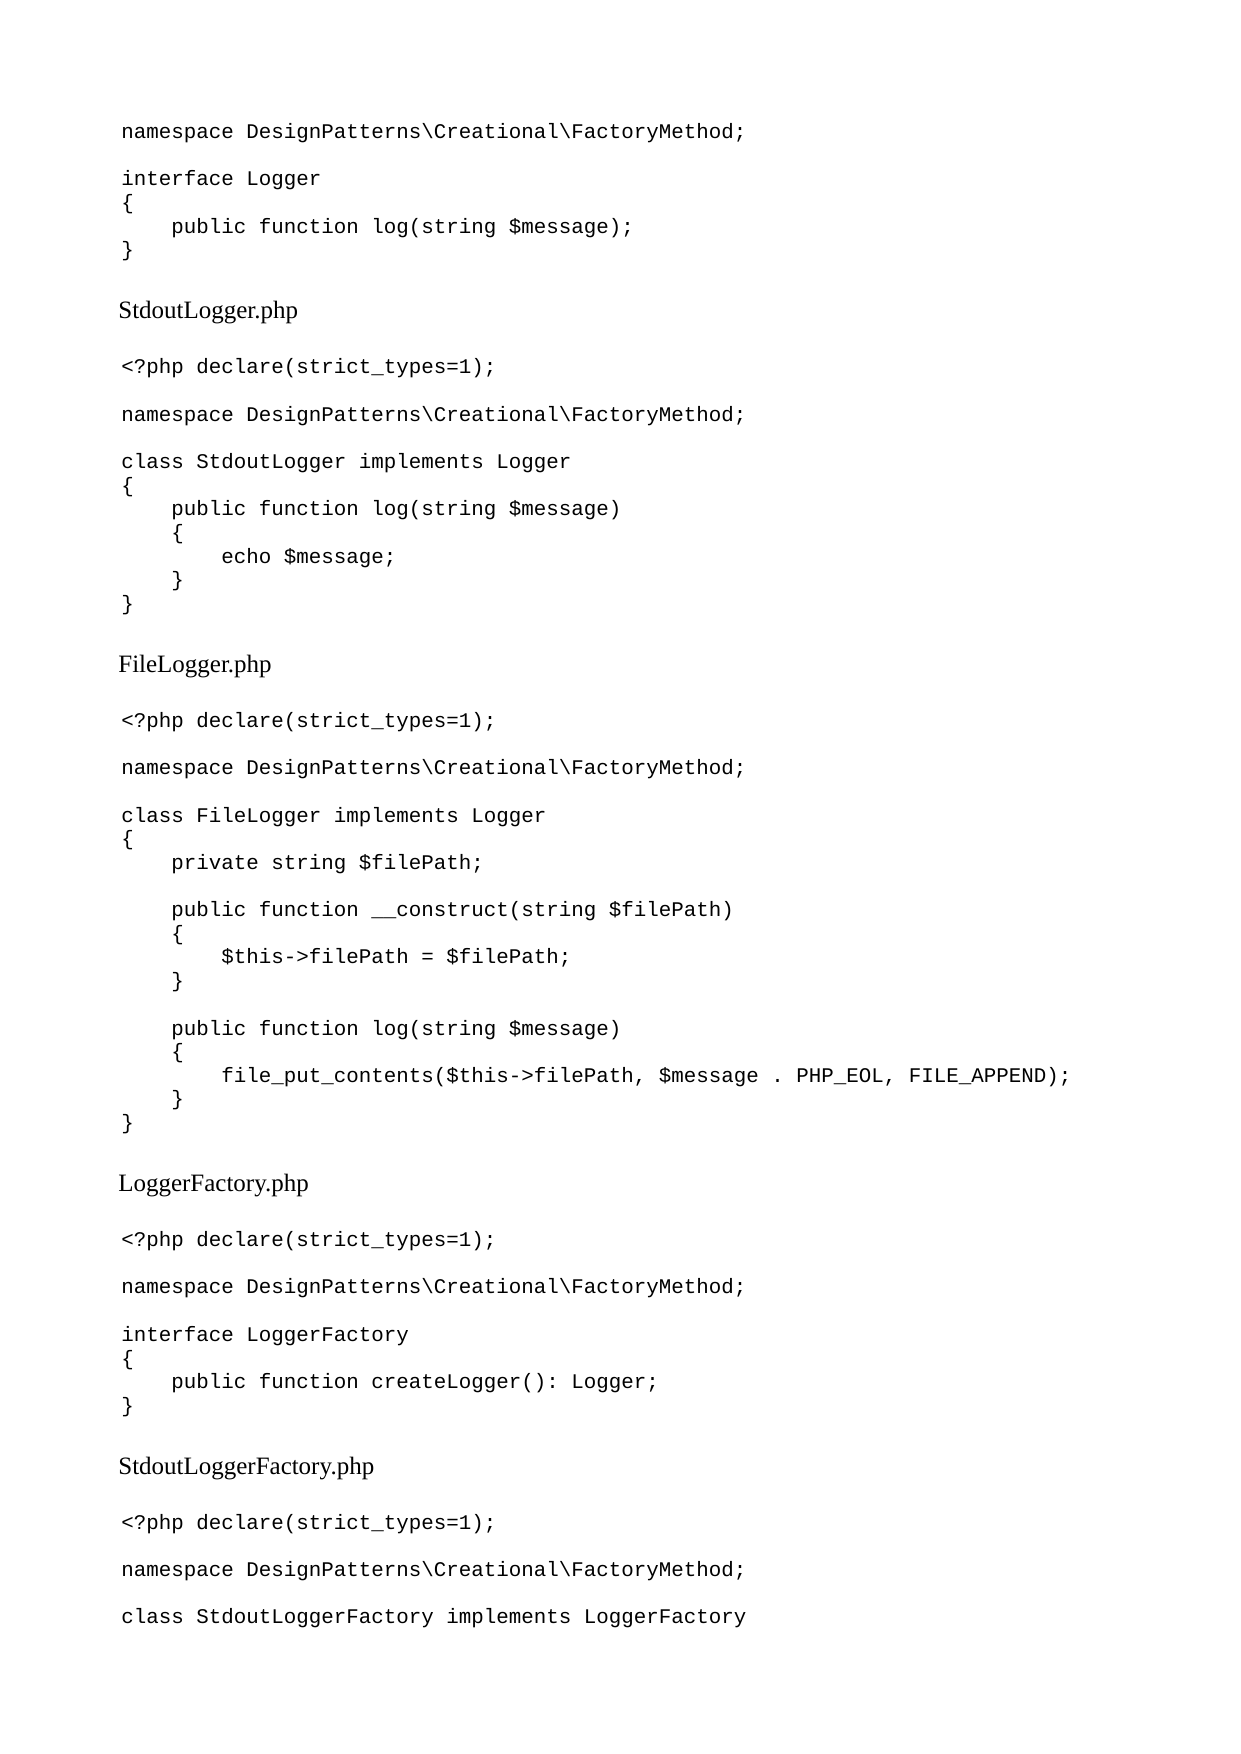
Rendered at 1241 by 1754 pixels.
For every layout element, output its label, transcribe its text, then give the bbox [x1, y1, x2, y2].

text StdoutLogger.php [118, 295, 1122, 324]
table_header [118, 697, 136, 707]
table_header namespace DesignPatterns\Creational\FactoryMethod; interface Logger { public function log(string $message); } [118, 118, 760, 295]
table_header <?php declare(strict_types=1); namespace DesignPatterns\Creational\FactoryMethod; interface LoggerFactory { public function createLogger(): Logger; } [118, 1226, 760, 1451]
text StdoutLoggerFactory.php [118, 1451, 1122, 1479]
table_header [118, 343, 136, 353]
text LoggerFactory.php [118, 1168, 1122, 1197]
table_header <?php declare(strict_types=1); namespace DesignPatterns\Creational\FactoryMethod; class StdoutLoggerFactory implements LoggerFactory [118, 1509, 760, 1633]
table_header [118, 1216, 136, 1226]
text FileLogger.php [118, 649, 1122, 678]
table_header [118, 1499, 136, 1509]
table_header <?php declare(strict_types=1); namespace DesignPatterns\Creational\FactoryMethod; class StdoutLogger implements Logger { public function log(string $message) { echo $message; } } [118, 354, 760, 649]
table_header <?php declare(strict_types=1); namespace DesignPatterns\Creational\FactoryMethod; class FileLogger implements Logger { private string $filePath; public function __construct(string $filePath) { $this->filePath = $filePath; } public function log(string $message) { file_put_contents($this->filePath, $message . PHP_EOL, FILE_APPEND); } } [118, 707, 1085, 1168]
